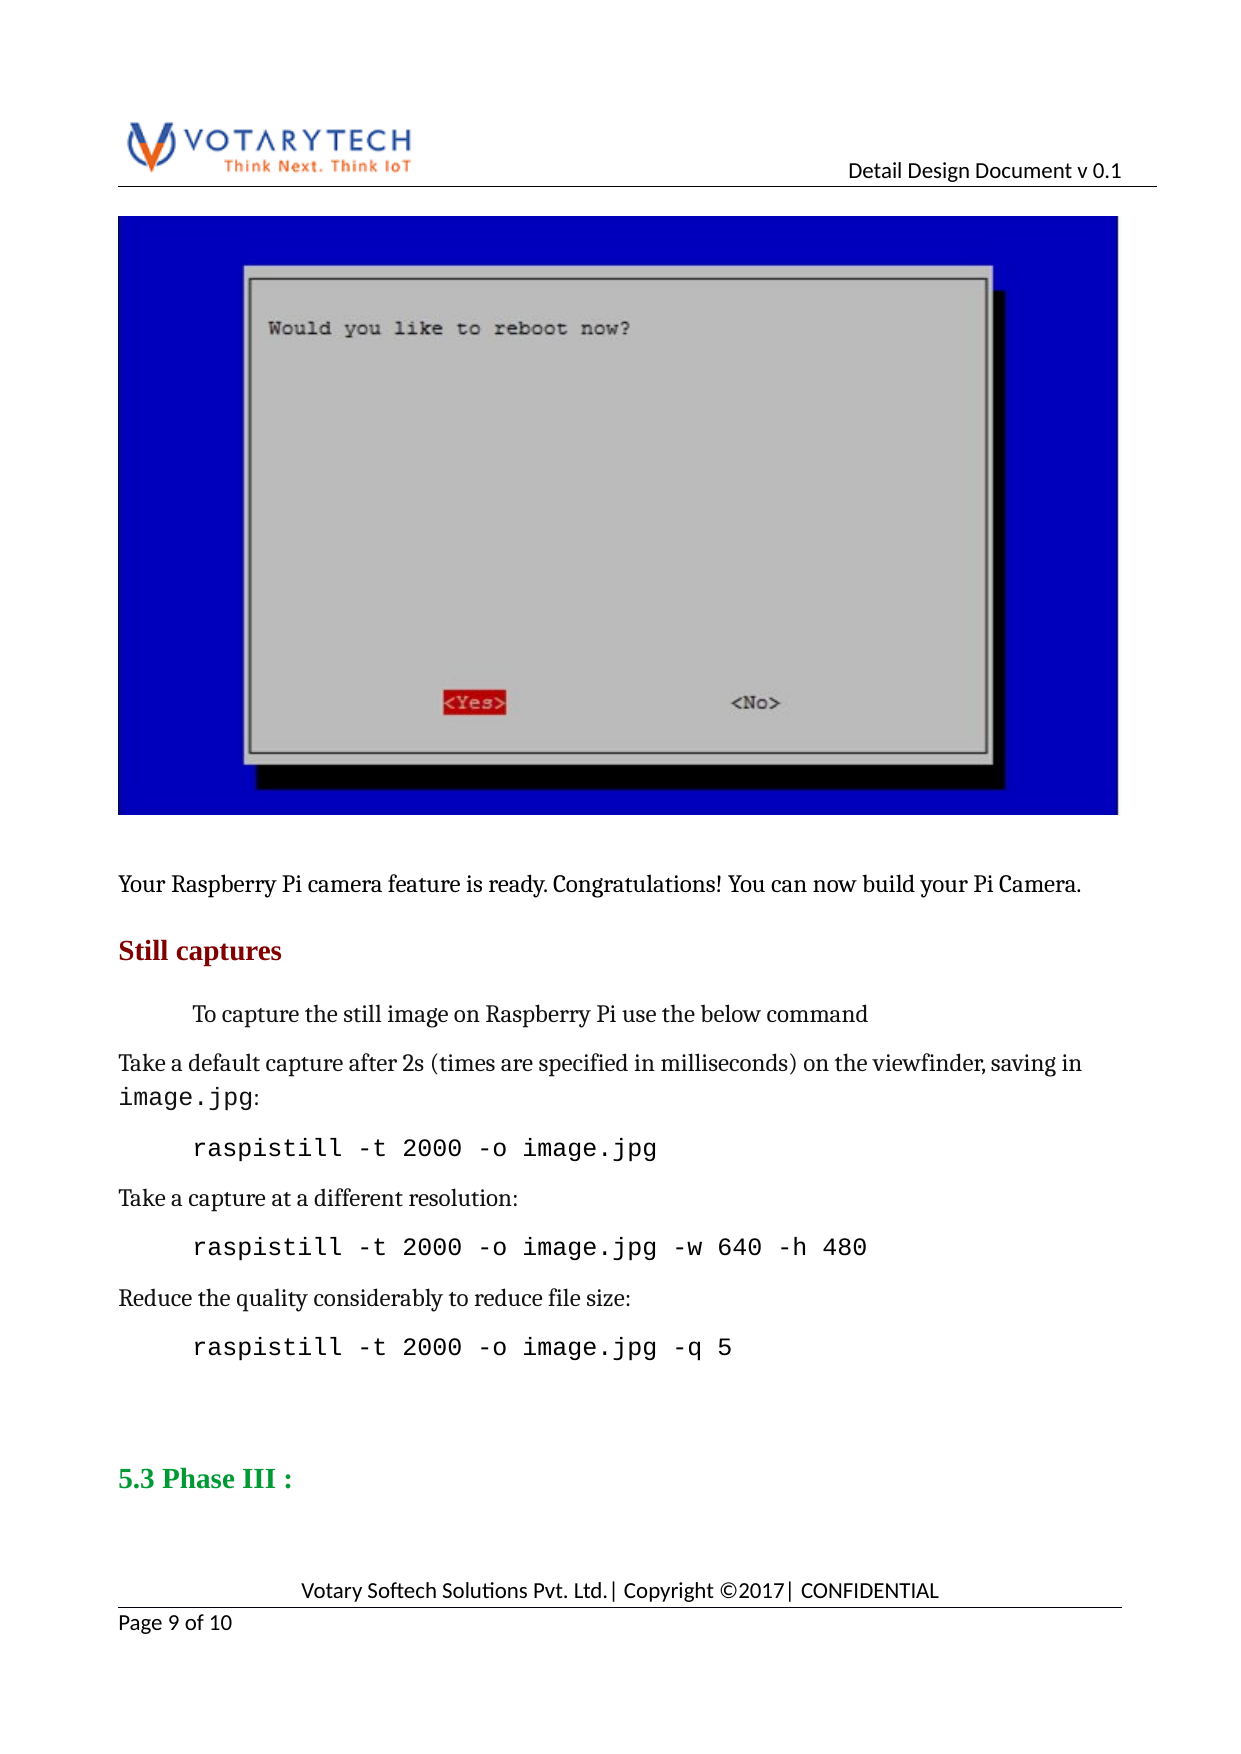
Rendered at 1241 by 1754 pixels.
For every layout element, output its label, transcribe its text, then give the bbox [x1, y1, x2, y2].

text Reduce the quality considerably to reduce file size: [118, 1284, 1122, 1312]
text Take a default capture after 2s (times are specified in milliseconds) on the viewfinder, saving in image.jpg: [118, 1049, 1122, 1113]
text 5.3 Phase III : [118, 1461, 1122, 1495]
text raspistill -t 2000 -o image.jpg -w 640 -h 480 [118, 1233, 1122, 1263]
text Take a capture at a different resolution: [118, 1184, 1122, 1213]
picture [118, 216, 1123, 815]
picture [118, 118, 419, 179]
text To capture the still image on Raspberry Pi use the below command [118, 999, 1122, 1028]
text raspistill -t 2000 -o image.jpg [118, 1134, 1122, 1164]
text Your Raspberry Pi camera feature is ready. Congratulations! You can now build your Pi Camera. [118, 870, 1122, 898]
text raspistill -t 2000 -o image.jpg -q 5 [118, 1333, 1122, 1363]
subtitle Still captures [118, 933, 1122, 967]
